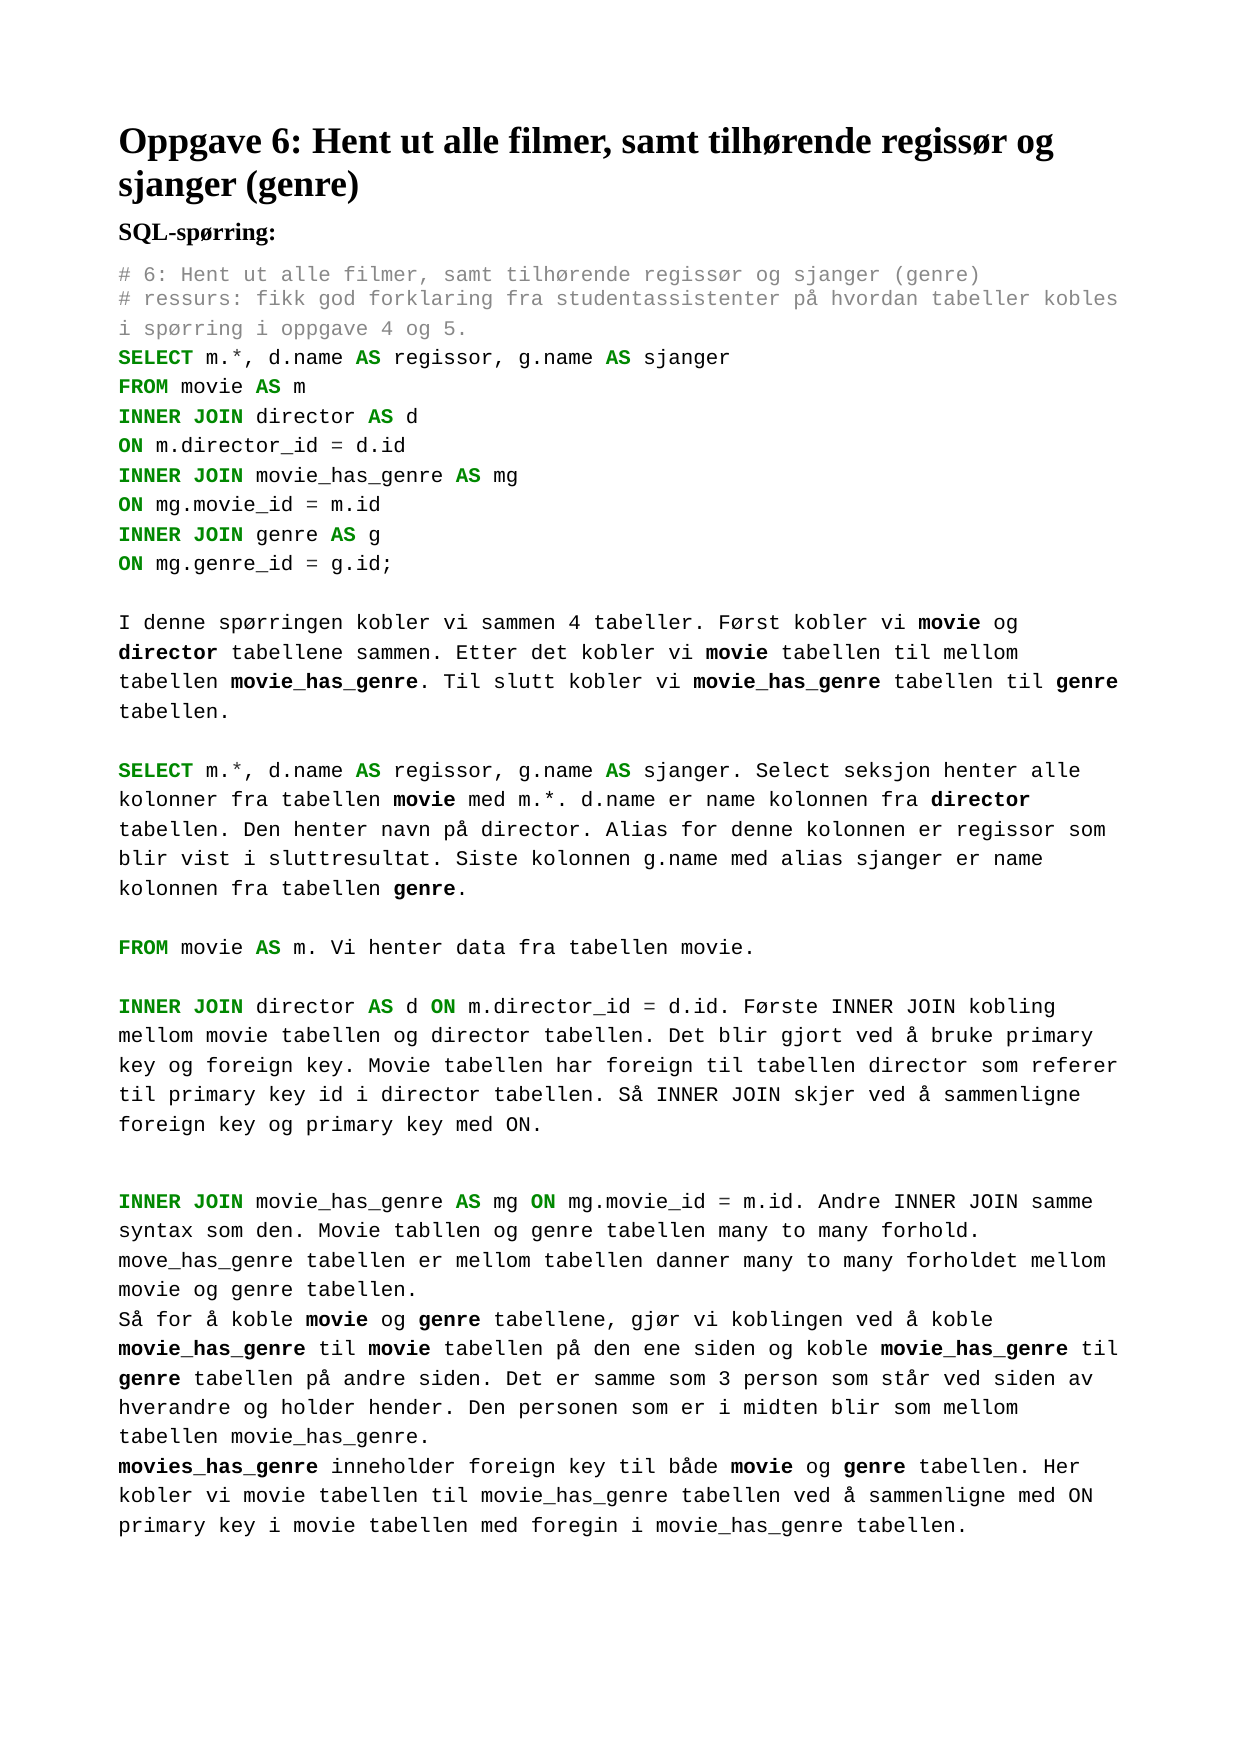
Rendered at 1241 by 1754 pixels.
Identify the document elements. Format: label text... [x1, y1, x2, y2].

text ON m.director_id = d.id [118, 436, 1122, 459]
subtitle Oppgave 6: Hent ut alle filmer, samt tilhørende regissør og sjanger (genre) [118, 118, 1122, 204]
text INNER JOIN movie_has_genre AS mg [118, 465, 1122, 489]
text FROM movie AS m [118, 377, 1122, 400]
text Så for å koble movie og genre tabellene, gjør vi koblingen ved å koble movie_has_genre til movie tabellen på den ene siden og koble movie_has_genre til genre tabellen på andre siden. Det er samme som 3 person som står ved siden av hverandre og holder hender. Den personen som er i midten blir som mellom tabellen movie_has_genre. [118, 1308, 1122, 1450]
text FROM movie AS m. Vi henter data fra tabellen movie. [118, 937, 1122, 960]
text INNER JOIN movie_has_genre AS mg ON mg.movie_id = m.id. Andre INNER JOIN samme syntax som den. Movie tabllen og genre tabellen many to many forhold. move_has_genre tabellen er mellom tabellen danner many to many forholdet mellom movie og genre tabellen. [118, 1191, 1122, 1303]
text INNER JOIN director AS d ON m.director_id = d.id. Første INNER JOIN kobling mellom movie tabellen og director tabellen. Det blir gjort ved å bruke primary key og foreign key. Movie tabellen har foreign til tabellen director som referer til primary key id i director tabellen. Så INNER JOIN skjer ved å sammenligne foreign key og primary key med ON. [118, 996, 1122, 1137]
text I denne spørringen kobler vi sammen 4 tabeller. Først kobler vi movie og director tabellene sammen. Etter det kobler vi movie tabellen til mellom tabellen movie_has_genre. Til slutt kobler vi movie_has_genre tabellen til genre tabellen. [118, 612, 1122, 724]
text # 6: Hent ut alle filmer, samt tilhørende regissør og sjanger (genre) [118, 264, 1122, 288]
text movies_has_genre inneholder foreign key til både movie og genre tabellen. Her kobler vi movie tabellen til movie_has_genre tabellen ved å sammenligne med ON primary key i movie tabellen med foregin i movie_has_genre tabellen. [118, 1456, 1122, 1538]
text INNER JOIN director AS d [118, 406, 1122, 430]
text ON mg.genre_id = g.id; [118, 553, 1122, 577]
text INNER JOIN genre AS g [118, 524, 1122, 548]
text SQL-spørring: [118, 217, 1122, 246]
text SELECT m.*, d.name AS regissor, g.name AS sjanger. Select seksjon henter alle kolonner fra tabellen movie med m.*. d.name er name kolonnen fra director tabellen. Den henter navn på director. Alias for denne kolonnen er regissor som blir vist i sluttresultat. Siste kolonnen g.name med alias sjanger er name kolonnen fra tabellen genre. [118, 760, 1122, 901]
text # ressurs: fikk god forklaring fra studentassistenter på hvordan tabeller kobles i spørring i oppgave 4 og 5. [118, 288, 1122, 341]
text SELECT m.*, d.name AS regissor, g.name AS sjanger [118, 347, 1122, 371]
text ON mg.movie_id = m.id [118, 494, 1122, 518]
